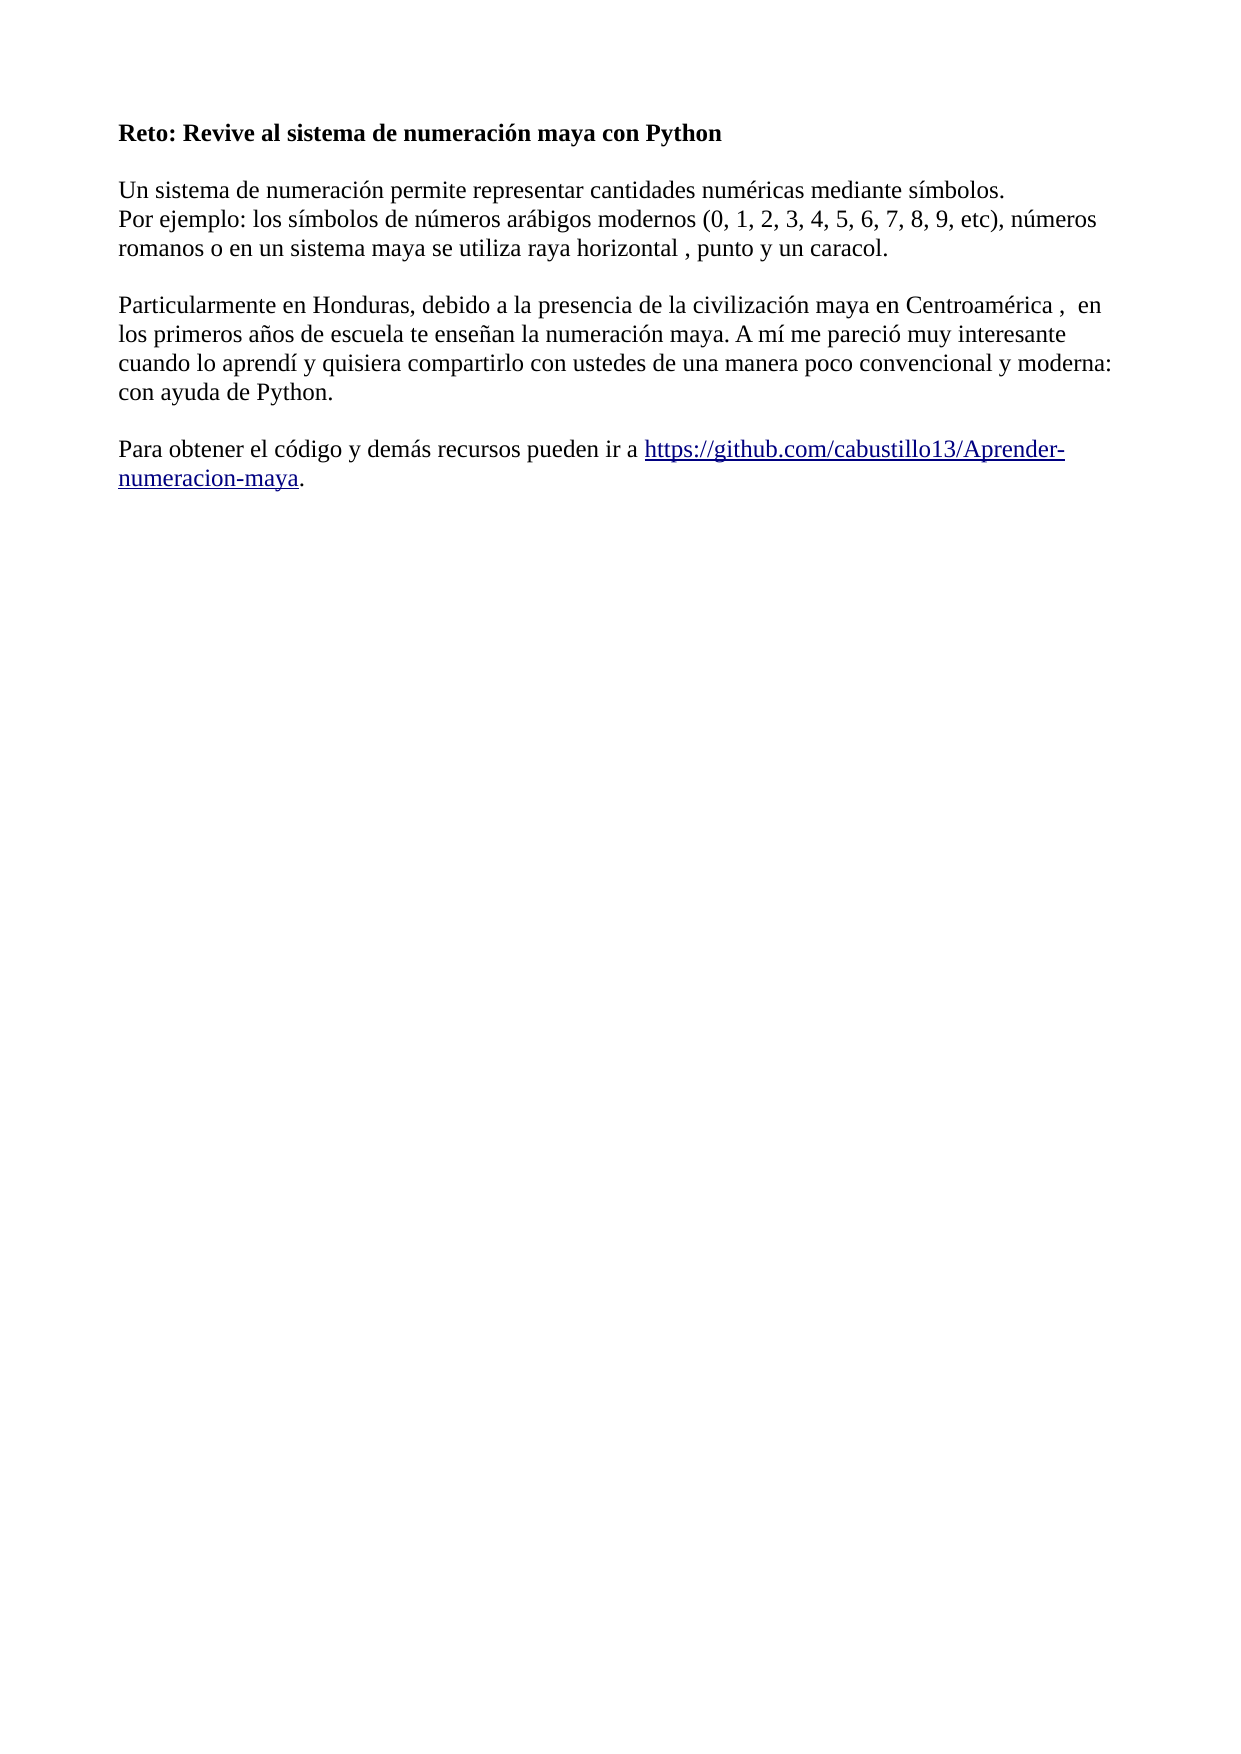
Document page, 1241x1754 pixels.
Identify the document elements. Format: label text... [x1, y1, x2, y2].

text Un sistema de numeración permite representar cantidades numéricas mediante símbolos. [118, 176, 1122, 204]
text Por ejemplo: los símbolos de números arábigos modernos (0, 1, 2, 3, 4, 5, 6, 7, 8, 9, etc), números romanos o en un sistema maya se utiliza raya horizontal , punto y un caracol. [118, 204, 1122, 262]
text Reto: Revive al sistema de numeración maya con Python [118, 118, 1122, 147]
text Particularmente en Honduras, debido a la presencia de la civilización maya en Centroamérica , en los primeros años de escuela te enseñan la numeración maya. A mí me pareció muy interesante cuando lo aprendí y quisiera compartirlo con ustedes de una manera poco convencional y moderna: con ayuda de Python. [118, 291, 1122, 406]
text Para obtener el código y demás recursos pueden ir a https://github.com/cabustillo13/Aprender-numeracion-maya. [118, 434, 1122, 492]
